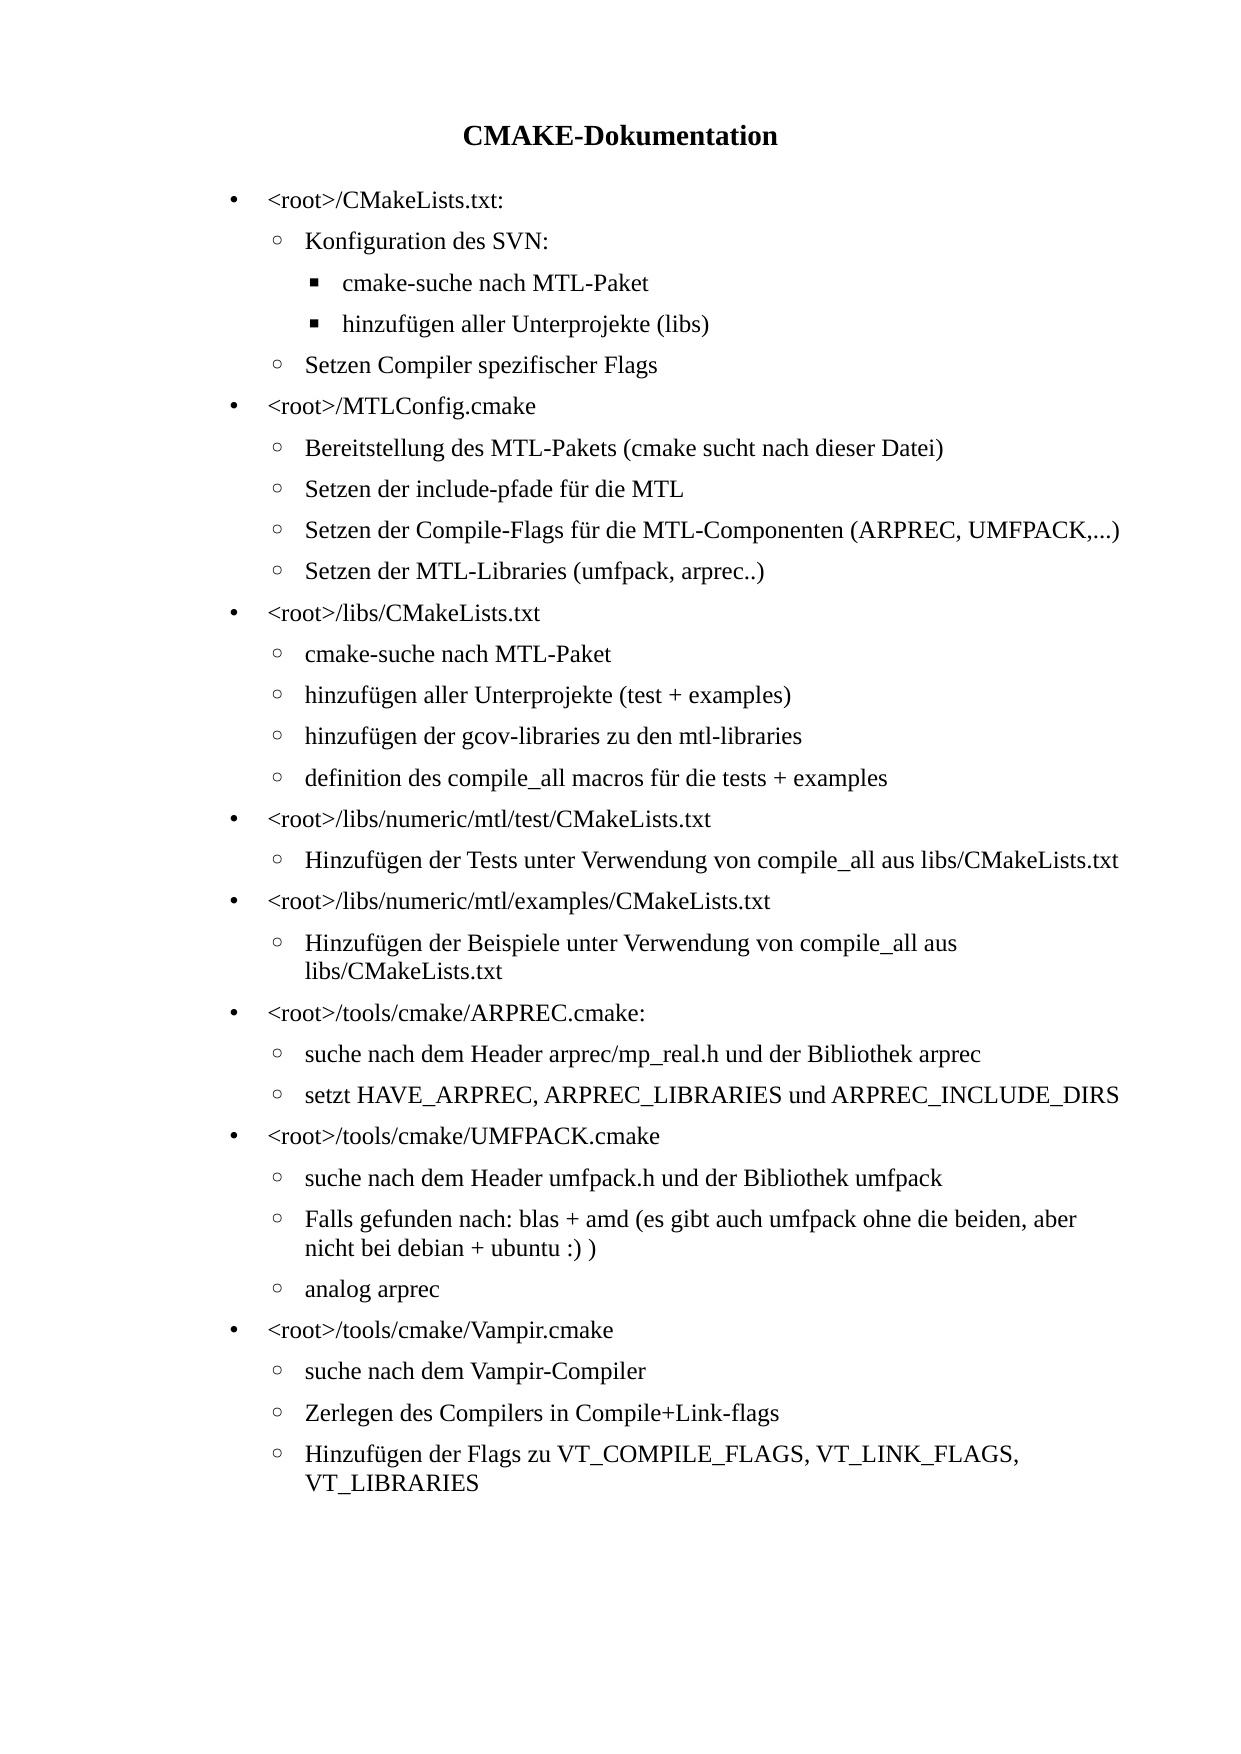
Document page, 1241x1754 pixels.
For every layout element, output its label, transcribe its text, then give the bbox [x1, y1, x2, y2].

list <root>/tools/cmake/Vampir.cmake [229, 1315, 1122, 1344]
list Hinzufügen der Tests unter Verwendung von compile_all aus libs/CMakeLists.txt [267, 845, 1122, 874]
list suche nach dem Header arprec/mp_real.h und der Bibliothek arprec [267, 1039, 1122, 1068]
list Zerlegen des Compilers in Compile+Link-flags [267, 1398, 1122, 1426]
list <root>/libs/numeric/mtl/examples/CMakeLists.txt [229, 886, 1122, 915]
list <root>/libs/numeric/mtl/test/CMakeLists.txt [229, 804, 1122, 833]
list Hinzufügen der Flags zu VT_COMPILE_FLAGS, VT_LINK_FLAGS, VT_LIBRARIES [267, 1439, 1122, 1496]
list definition des compile_all macros für die tests + examples [267, 763, 1122, 791]
list Setzen Compiler spezifischer Flags [267, 350, 1122, 379]
list hinzufügen aller Unterprojekte (libs) [304, 309, 1122, 338]
list suche nach dem Vampir-Compiler [267, 1356, 1122, 1385]
list Hinzufügen der Beispiele unter Verwendung von compile_all aus libs/CMakeLists.txt [267, 928, 1122, 985]
list Bereitstellung des MTL-Pakets (cmake sucht nach dieser Datei) [267, 433, 1122, 461]
list cmake-suche nach MTL-Paket [267, 639, 1122, 668]
list analog arprec [267, 1274, 1122, 1303]
list <root>/tools/cmake/ARPREC.cmake: [229, 998, 1122, 1026]
list cmake-suche nach MTL-Paket [304, 268, 1122, 296]
list <root>/MTLConfig.cmake [229, 391, 1122, 420]
list Setzen der Compile-Flags für die MTL-Componenten (ARPREC, UMFPACK,...) [267, 515, 1122, 544]
list Konfiguration des SVN: [267, 226, 1122, 255]
list Setzen der include-pfade für die MTL [267, 474, 1122, 503]
text CMAKE-Dokumentation [118, 118, 1122, 152]
list suche nach dem Header umfpack.h und der Bibliothek umfpack [267, 1163, 1122, 1191]
list setzt HAVE_ARPREC, ARPREC_LIBRARIES und ARPREC_INCLUDE_DIRS [267, 1080, 1122, 1109]
list <root>/CMakeLists.txt: [229, 185, 1122, 214]
list Falls gefunden nach: blas + amd (es gibt auch umfpack ohne die beiden, aber nicht bei debian + ubuntu :) ) [267, 1204, 1122, 1261]
list hinzufügen aller Unterprojekte (test + examples) [267, 680, 1122, 709]
list <root>/libs/CMakeLists.txt [229, 598, 1122, 626]
list hinzufügen der gcov-libraries zu den mtl-libraries [267, 721, 1122, 750]
list <root>/tools/cmake/UMFPACK.cmake [229, 1121, 1122, 1150]
list Setzen der MTL-Libraries (umfpack, arprec..) [267, 556, 1122, 585]
